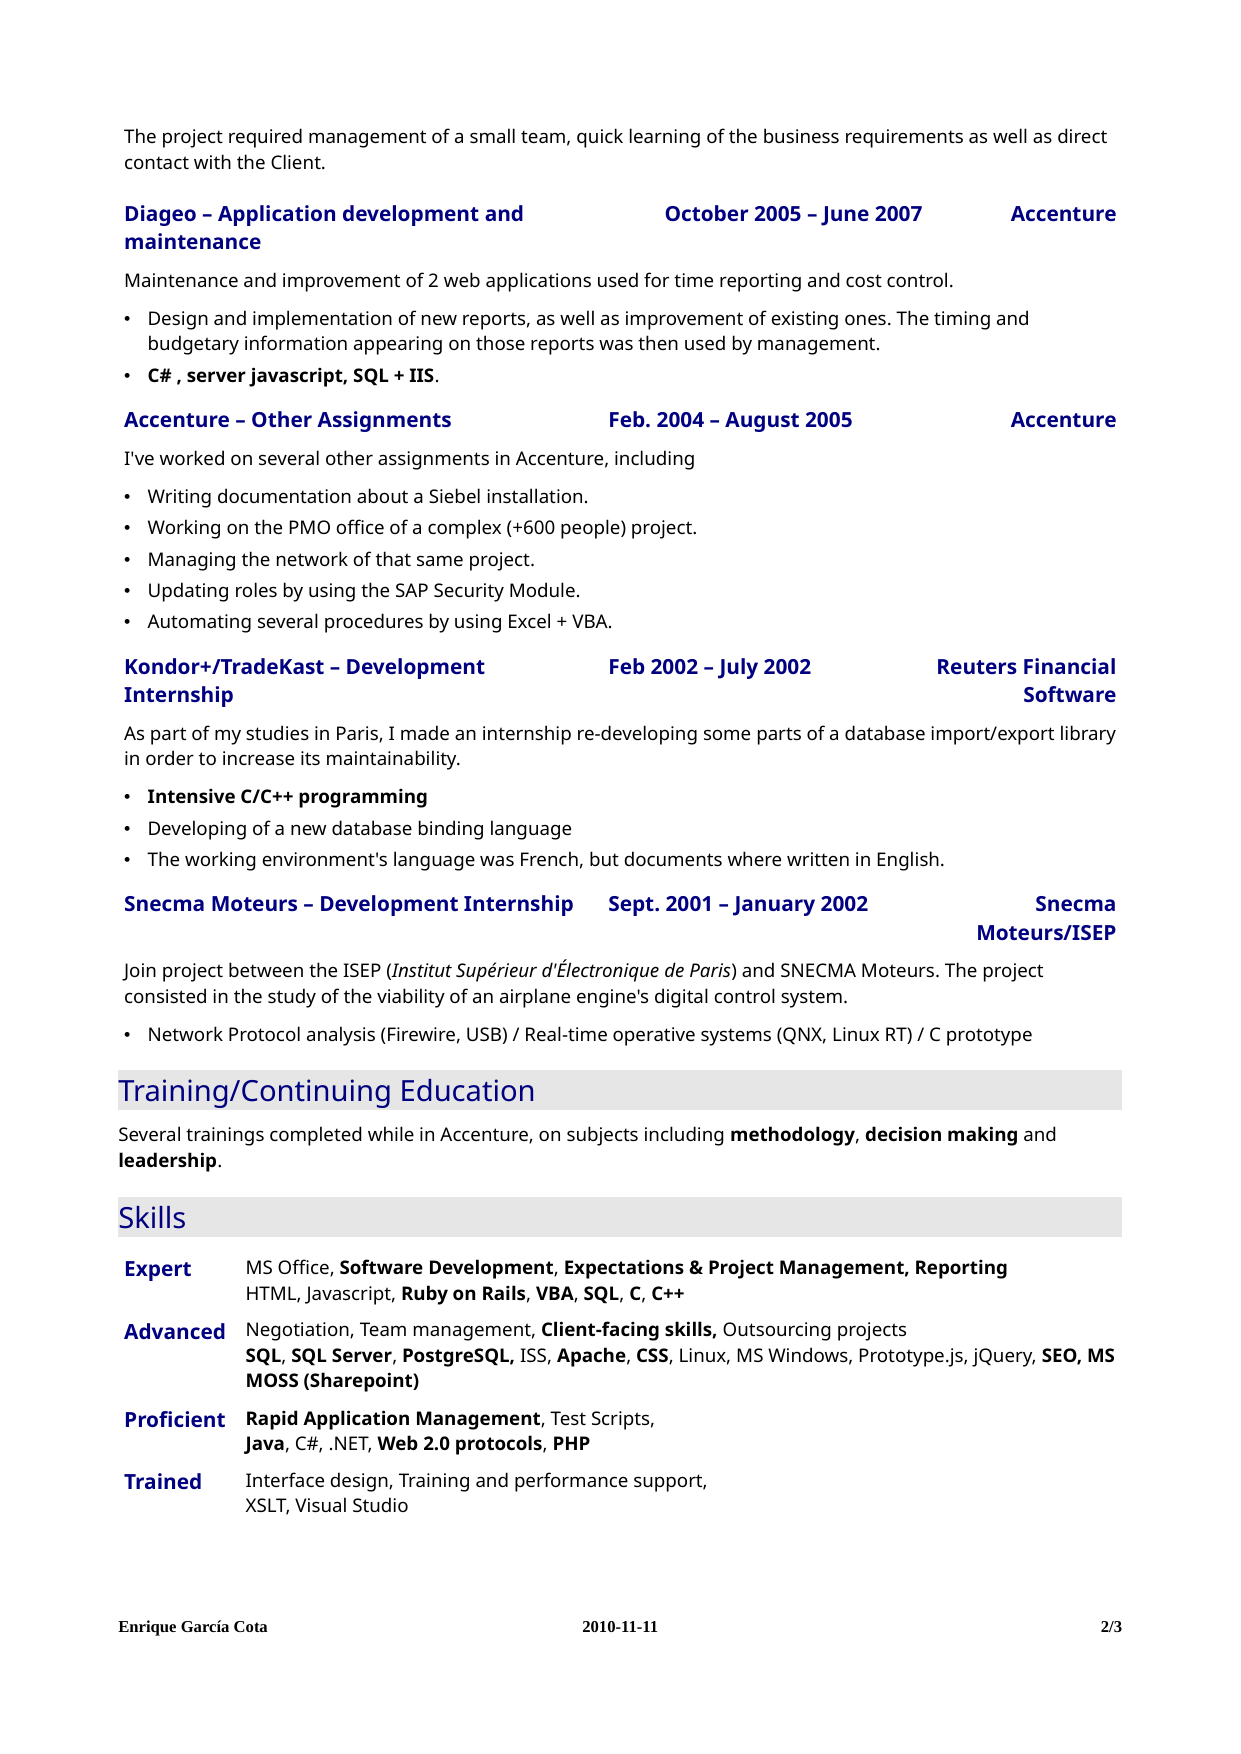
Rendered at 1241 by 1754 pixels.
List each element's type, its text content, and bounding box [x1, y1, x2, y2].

table_cell Advanced [118, 1311, 239, 1399]
table_header Snecma Moteurs/ISEP [895, 884, 1122, 952]
table_header Accenture [999, 399, 1122, 439]
table_header Accenture – Other Assignments [118, 399, 602, 439]
table_header Snecma Moteurs – Development Internship [118, 884, 602, 952]
text Several trainings completed while in Accenture, on subjects including methodology, decision making and leadership. [118, 1122, 1122, 1173]
table_cell Proficient [118, 1399, 239, 1462]
table_cell Rapid Application Management, Test Scripts, Java, C#, .NET, Web 2.0 protocols, PHP [240, 1399, 1122, 1462]
table_cell As part of my studies in Paris, I made an internship re-developing some parts of a database import/export library in order to increase its maintainability. Intensive C/C++ programming Developing of a new database binding language The working environment's language was French, but documents where written in English. [118, 714, 1122, 884]
table_header Expert [118, 1249, 239, 1311]
table_header Feb. 2004 – August 2005 [603, 399, 999, 439]
table_cell The project required management of a small team, quick learning of the business requirements as well as direct contact with the Client. [118, 118, 1122, 193]
table_cell Maintenance and improvement of 2 web applications used for time reporting and cost control. Design and implementation of new reports, as well as improvement of existing ones. The timing and budgetary information appearing on those reports was then used by management. C# , server javascript, SQL + IIS. [118, 261, 1122, 399]
table_header Diageo – Application development and maintenance [118, 193, 659, 261]
table_header MS Office, Software Development, Expectations & Project Management, Reporting HTML, Javascript, Ruby on Rails, VBA, SQL, C, C++ [240, 1249, 1122, 1311]
subtitle Training/Continuing Education [118, 1070, 1122, 1110]
table_header Feb 2002 – July 2002 [603, 646, 835, 714]
table_cell Interface design, Training and performance support, XSLT, Visual Studio [240, 1462, 1122, 1524]
table_header Accenture [999, 193, 1122, 261]
subtitle Skills [118, 1197, 1122, 1237]
table_cell Negotiation, Team management, Client-facing skills, Outsourcing projects SQL, SQL Server, PostgreSQL, ISS, Apache, CSS, Linux, MS Windows, Prototype.js, jQuery, SEO, MS MOSS (Sharepoint) [240, 1311, 1122, 1399]
table_header October 2005 – June 2007 [659, 193, 999, 261]
table_cell Join project between the ISEP (Institut Supérieur d'Électronique de Paris) and SNECMA Moteurs. The project consisted in the study of the viability of an airplane engine's digital control system. Network Protocol analysis (Firewire, USB) / Real-time operative systems (QNX, Linux RT) / C prototype [118, 952, 1122, 1058]
table_header Reuters Financial Software [835, 646, 1122, 714]
table_header Sept. 2001 – January 2002 [603, 884, 894, 952]
table_cell I've worked on several other assignments in Accenture, including Writing documentation about a Siebel installation. Working on the PMO office of a complex (+600 people) project. Managing the network of that same project. Updating roles by using the SAP Security Module. Automating several procedures by using Excel + VBA. [118, 439, 1122, 646]
table_cell Trained [118, 1462, 239, 1524]
table_header Kondor+/TradeKast – Development Internship [118, 646, 602, 714]
